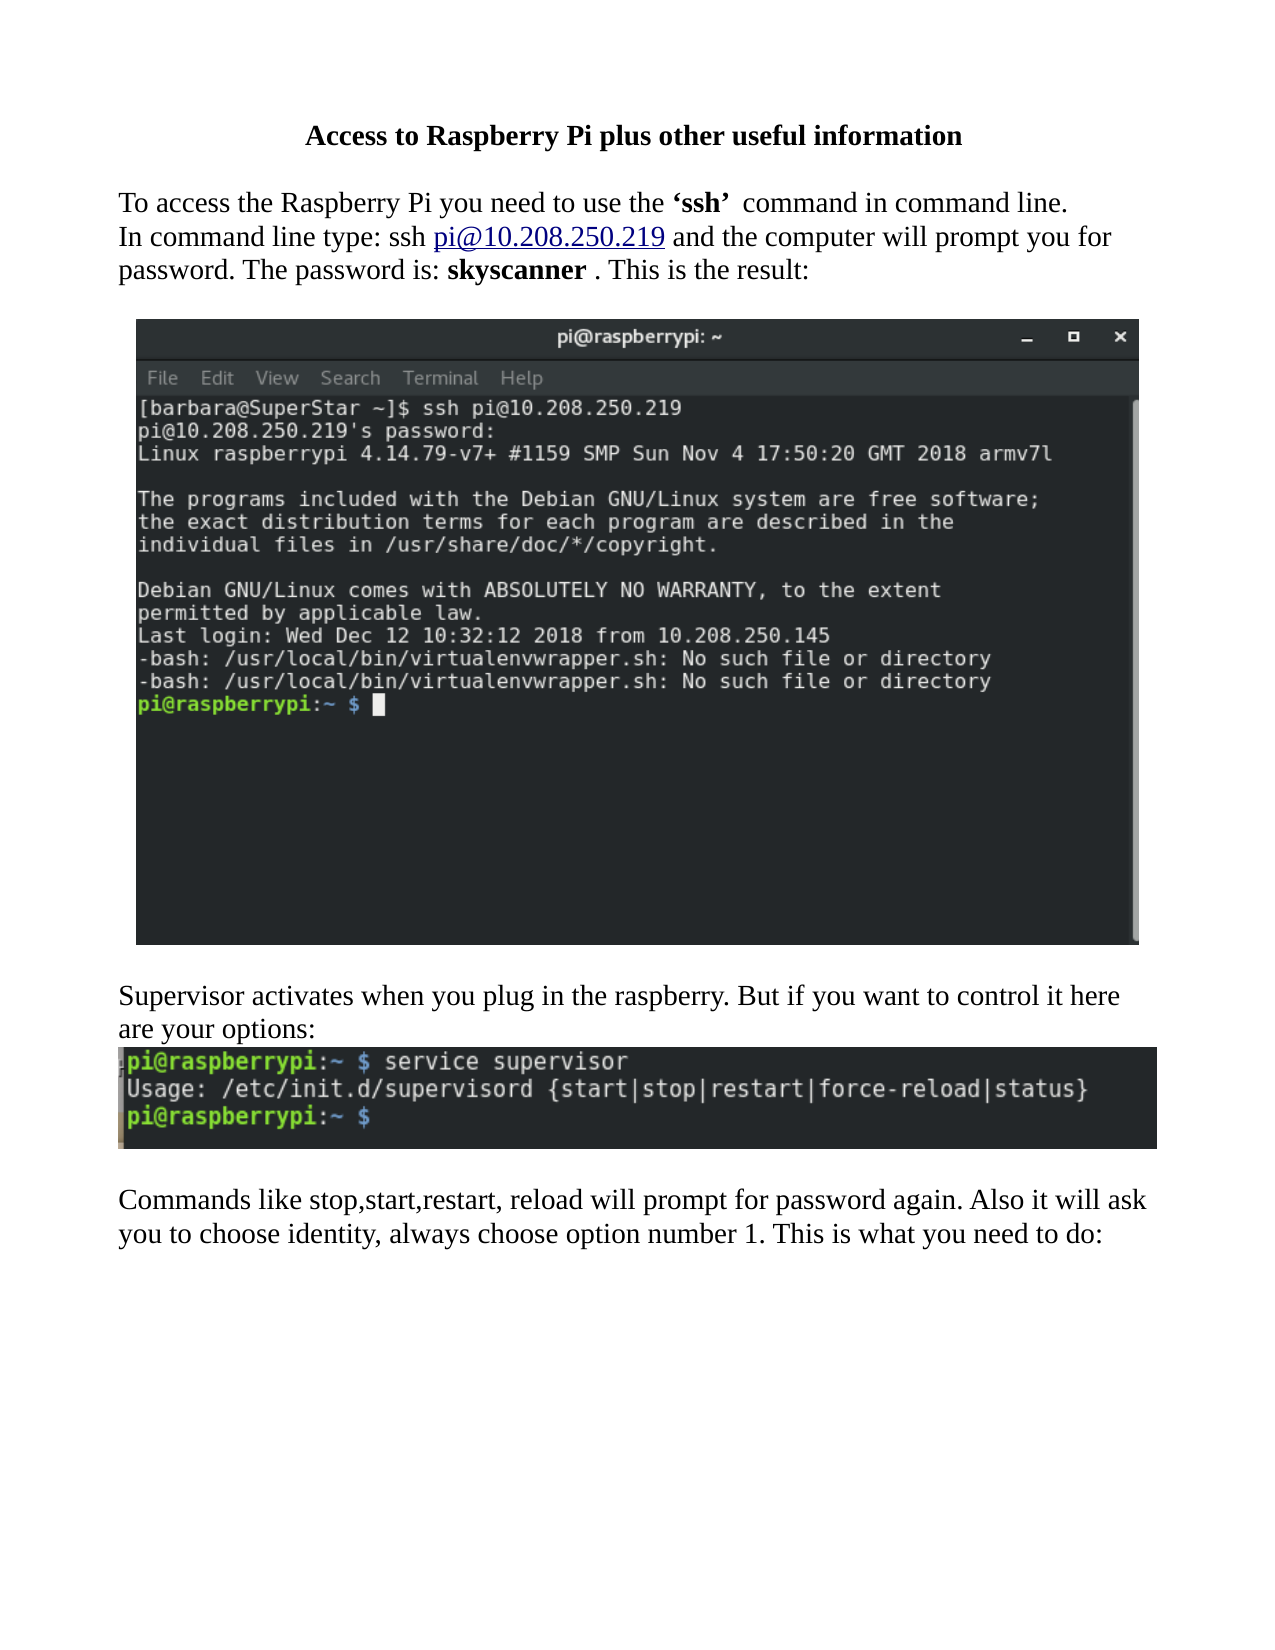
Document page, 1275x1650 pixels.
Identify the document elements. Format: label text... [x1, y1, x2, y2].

text In command line type: ssh pi@10.208.250.219 and the computer will prompt you for password. The password is: skyscanner . This is the result: [118, 219, 1157, 286]
text To access the Raspberry Pi you need to use the ‘ssh’ command in command line. [118, 185, 1157, 219]
picture [118, 1047, 1157, 1149]
text Commands like stop,start,restart, reload will prompt for password again. Also it will ask you to choose identity, always choose option number 1. This is what you need to do: [118, 1182, 1157, 1249]
text Access to Raspberry Pi plus other useful information [118, 118, 1157, 152]
text Supervisor activates when you plug in the raspberry. But if you want to control it here are your options: [118, 978, 1157, 1045]
picture [136, 319, 1139, 945]
